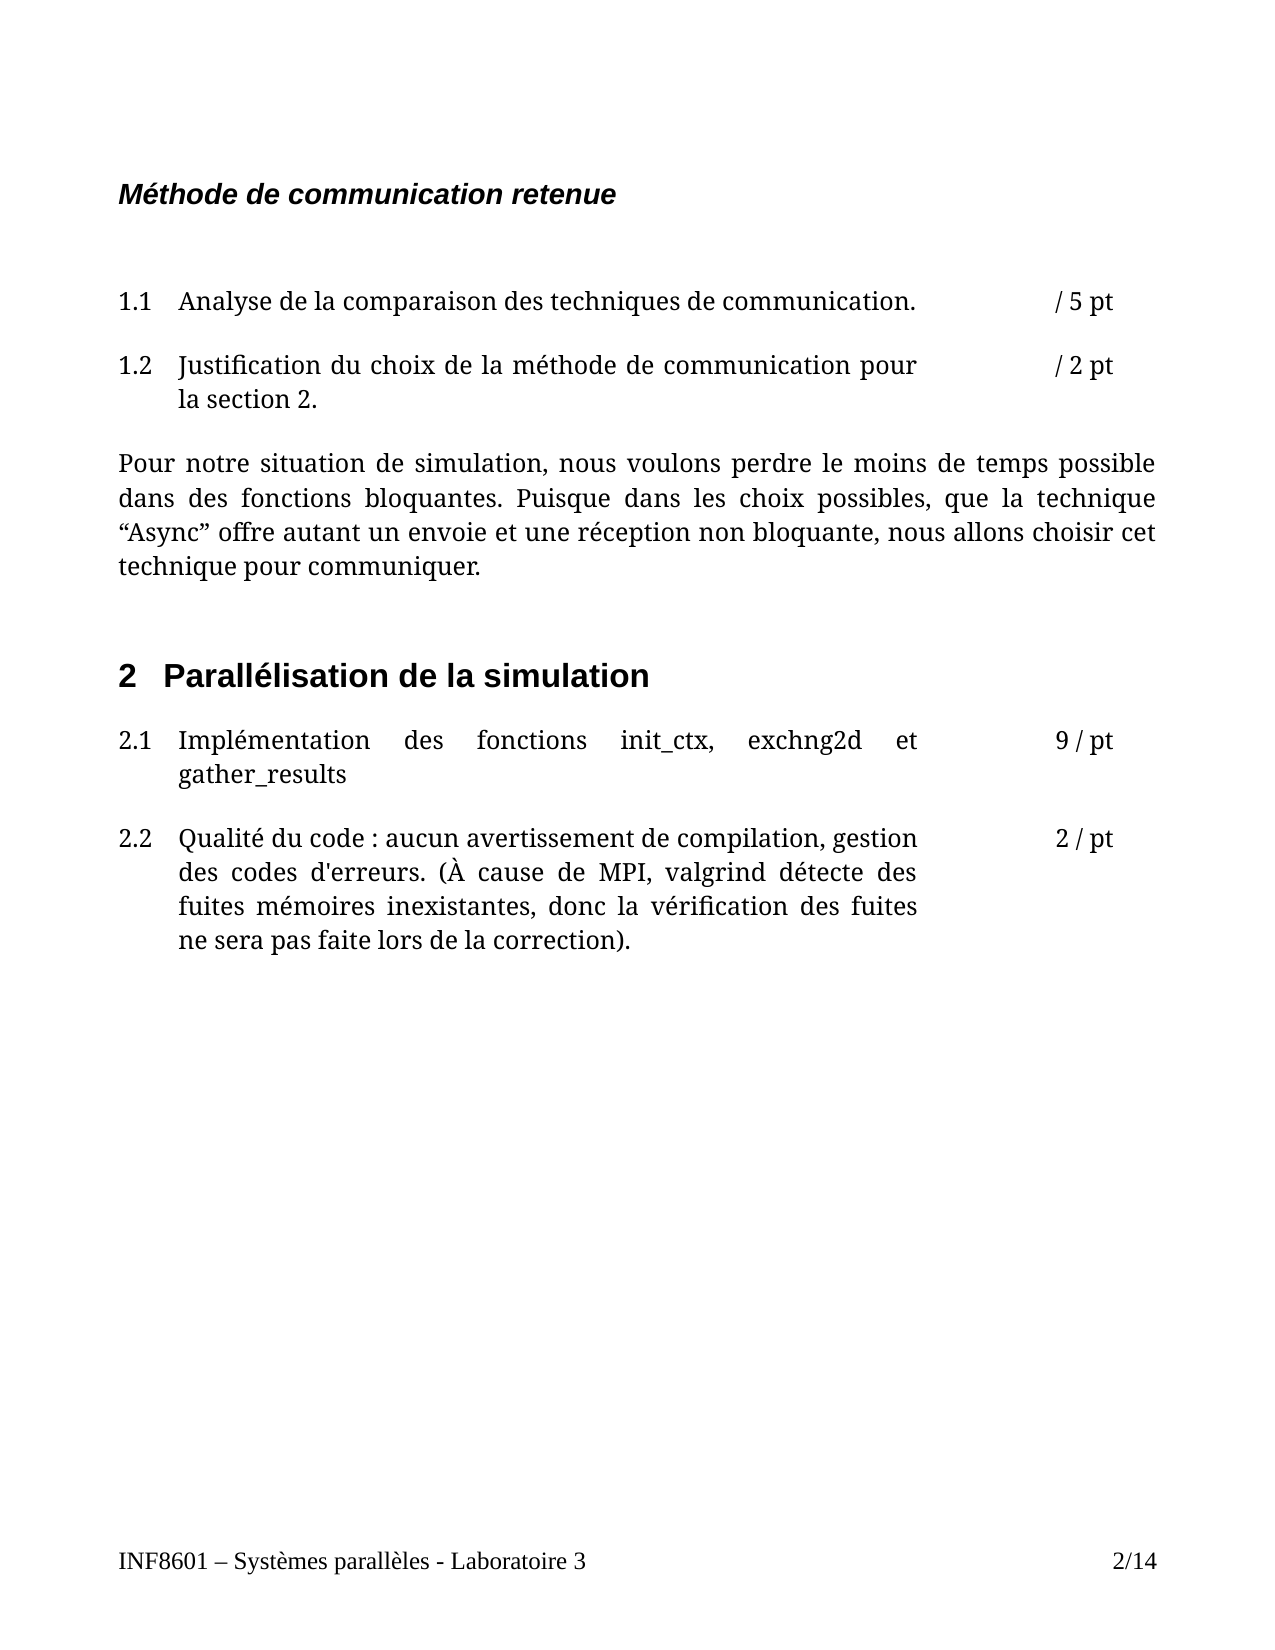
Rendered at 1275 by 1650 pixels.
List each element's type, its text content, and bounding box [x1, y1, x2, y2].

table_header Implémentation des fonctions init_ctx, exchng2d et gather_results [107, 708, 929, 806]
table_header [930, 269, 1037, 333]
table_header Analyse de la comparaison des techniques de communication. [107, 269, 929, 333]
table_cell / 2 pt [1038, 333, 1146, 431]
table_header 9 / pt [1038, 708, 1146, 806]
subtitle Parallélisation de la simulation [118, 656, 1157, 695]
table_cell Justification du choix de la méthode de communication pour la section 2. [107, 333, 929, 431]
table_cell [930, 806, 1037, 1409]
table_cell Qualité du code : aucun avertissement de compilation, gestion des codes d'erreurs. (À cause de MPI, valgrind détecte des fuites mémoires inexistantes, donc la vérification des fuites ne sera pas faite lors de la correction). [107, 806, 929, 1409]
table_header / 5 pt [1038, 269, 1146, 333]
subtitle Méthode de communication retenue [118, 177, 1157, 210]
table_cell 2 / pt [1038, 806, 1146, 1409]
table_header [930, 708, 1037, 806]
text Pour notre situation de simulation, nous voulons perdre le moins de temps possible dans des fonctions bloquantes. Puisque dans les choix possibles, que la technique “Async” offre autant un envoie et une réception non bloquante, nous allons choisir cet technique pour communiquer. [118, 446, 1157, 582]
table_cell [930, 333, 1037, 431]
